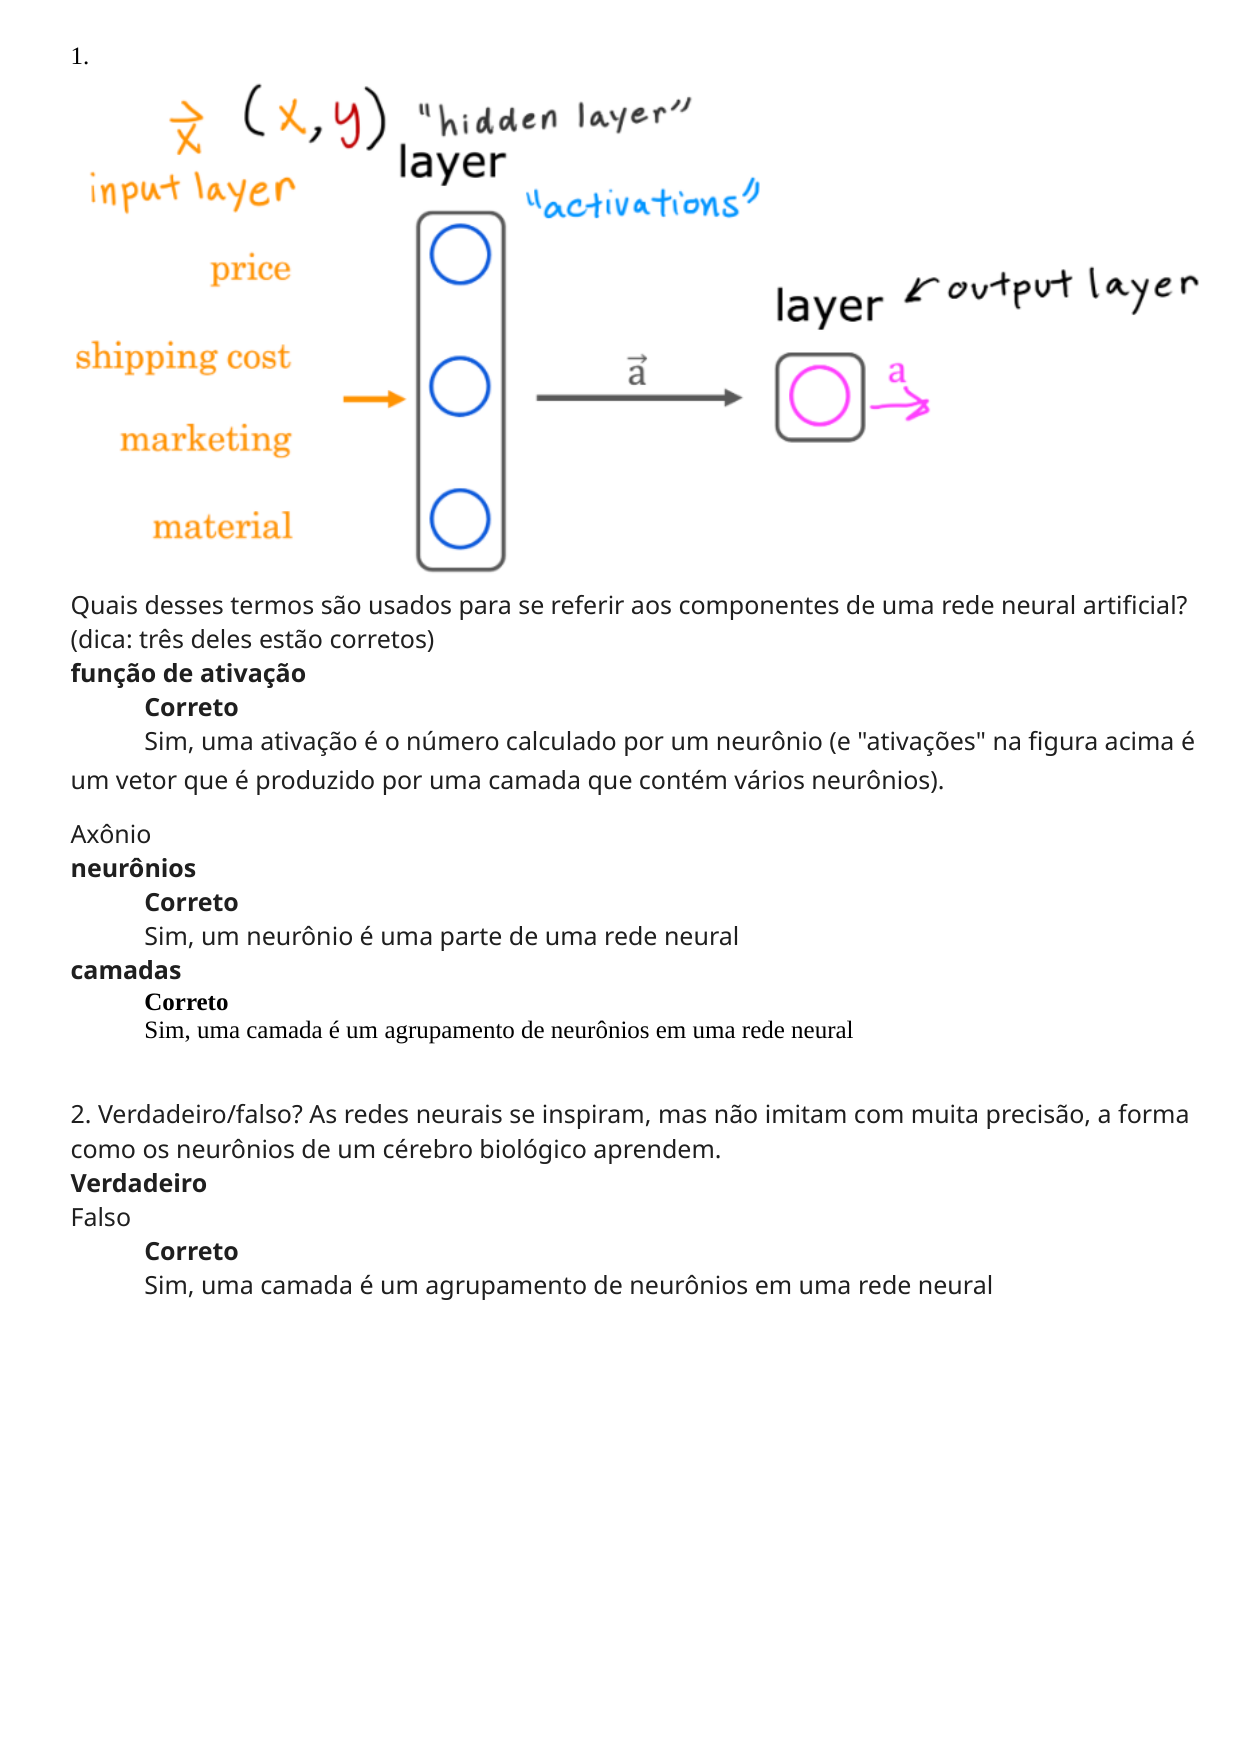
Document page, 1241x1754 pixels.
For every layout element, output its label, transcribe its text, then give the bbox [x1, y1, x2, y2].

picture [70, 69, 1200, 588]
text Correto [70, 689, 1199, 723]
text neurônios [70, 851, 1199, 884]
text Correto [70, 1233, 1199, 1267]
text 2. Verdadeiro/falso? As redes neurais se inspiram, mas não imitam com muita precisão, a forma como os neurônios de um cérebro biológico aprendem. Verdadeiro [70, 1097, 1199, 1199]
text 1. [70, 41, 1199, 69]
text Sim, um neurônio é uma parte de uma rede neural [70, 919, 1199, 953]
text Correto [70, 884, 1199, 919]
text função de ativação [70, 655, 1199, 689]
text camadas [70, 953, 1199, 987]
text Axônio [70, 816, 1199, 851]
text Sim, uma camada é um agrupamento de neurônios em uma rede neural [70, 1016, 1199, 1044]
text Sim, uma ativação é o número calculado por um neurônio (e "ativações" na figura acima é um vetor que é produzido por uma camada que contém vários neurônios). [70, 723, 1199, 797]
text Quais desses termos são usados para se referir aos componentes de uma rede neural artificial? (dica: três deles estão corretos) [70, 588, 1199, 655]
text Sim, uma camada é um agrupamento de neurônios em uma rede neural [70, 1267, 1199, 1302]
text Falso [70, 1199, 1199, 1233]
text Correto [70, 987, 1199, 1016]
